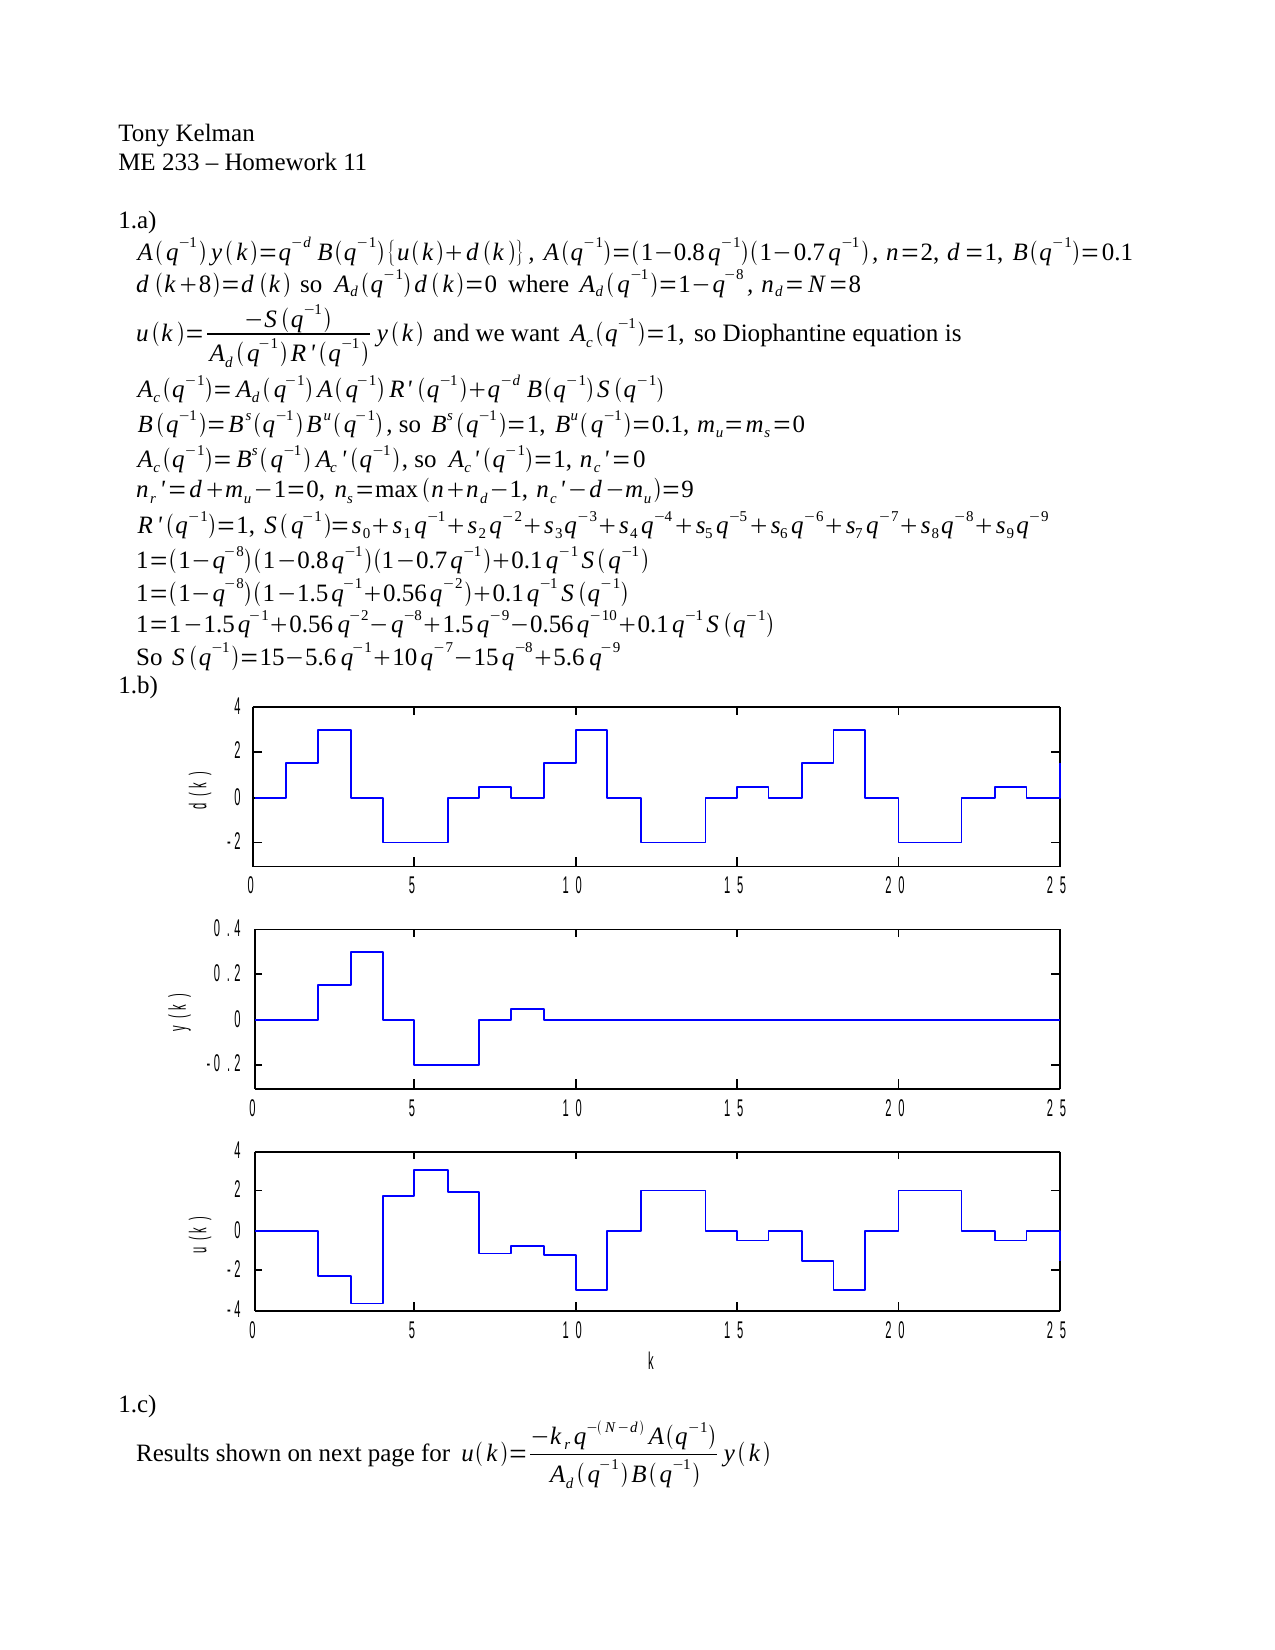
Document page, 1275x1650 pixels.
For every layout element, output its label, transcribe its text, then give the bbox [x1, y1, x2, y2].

text 1.c) [118, 1389, 1157, 1418]
text 1.b) [118, 671, 1157, 699]
text Tony Kelman [118, 118, 1157, 147]
text 1.a) [118, 205, 1157, 233]
text ME 233 – Homework 11 [118, 147, 1157, 176]
